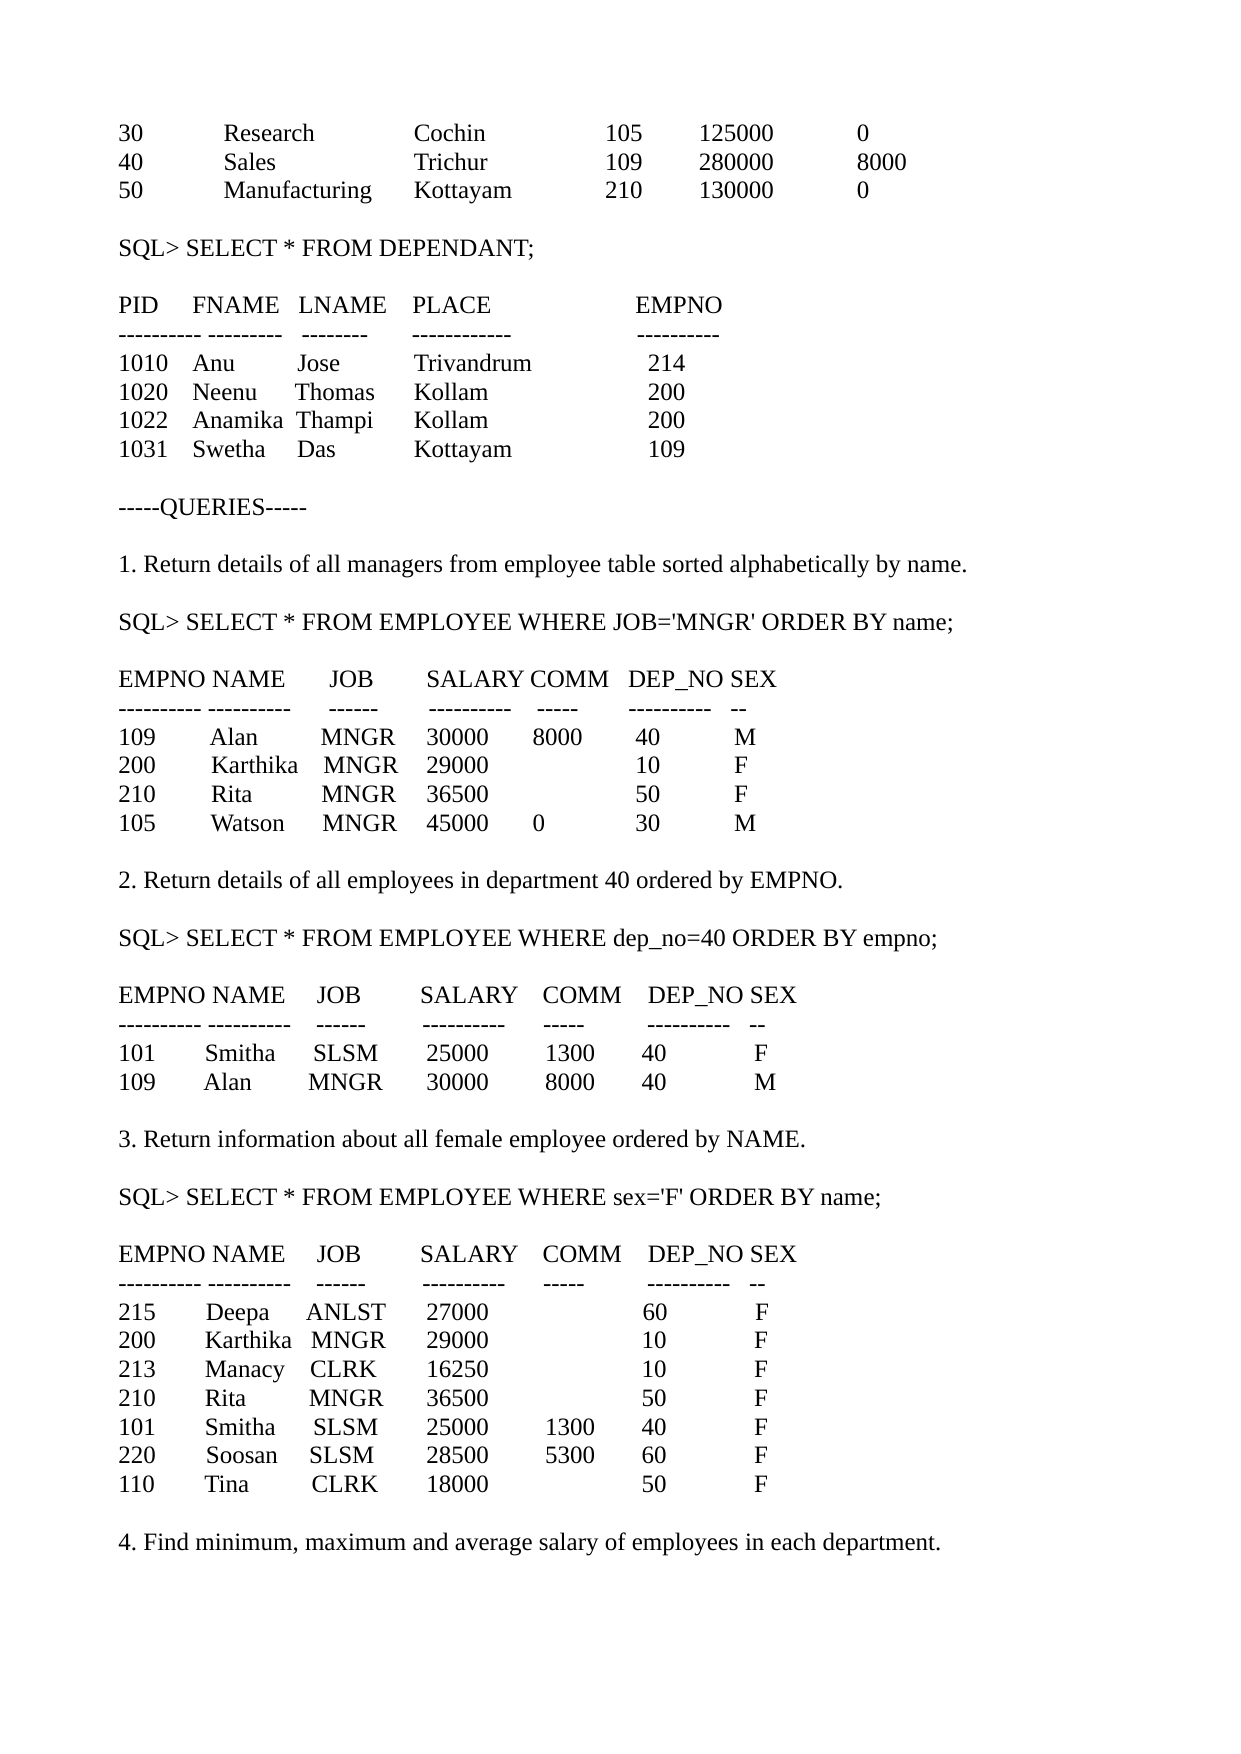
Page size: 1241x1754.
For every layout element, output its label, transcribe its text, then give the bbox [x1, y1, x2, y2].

text 109 Alan MNGR 30000 8000 40 M [118, 1067, 1122, 1096]
text 3. Return information about all female employee ordered by NAME. [118, 1124, 1122, 1153]
text 50 Manufacturing Kottayam 210 130000 0 [118, 176, 1122, 204]
text 109 Alan MNGR 30000 8000 40 M [118, 722, 1122, 751]
text 101 Smitha SLSM 25000 1300 40 F [118, 1412, 1122, 1441]
text 1010 Anu Jose Trivandrum 214 [118, 348, 1122, 377]
text 30 Research Cochin 105 125000 0 [118, 118, 1122, 147]
text 2. Return details of all employees in department 40 ordered by EMPNO. [118, 866, 1122, 894]
text 4. Find minimum, maximum and average salary of employees in each department. [118, 1527, 1122, 1556]
text EMPNO NAME JOB SALARY COMM DEP_NO SEX [118, 981, 1122, 1009]
text 200 Karthika MNGR 29000 10 F [118, 751, 1122, 779]
text 105 Watson MNGR 45000 0 30 M [118, 808, 1122, 837]
text SQL> SELECT * FROM EMPLOYEE WHERE dep_no=40 ORDER BY empno; [118, 923, 1122, 952]
text ---------- --------- -------- ------------ ---------- [118, 319, 1122, 348]
text 210 Rita MNGR 36500 50 F [118, 1383, 1122, 1412]
text ---------- ---------- ------ ---------- ----- ---------- -- [118, 1268, 1122, 1297]
text EMPNO NAME JOB SALARY COMM DEP_NO SEX [118, 1239, 1122, 1268]
text 1031 Swetha Das Kottayam 109 [118, 434, 1122, 463]
text 1. Return details of all managers from employee table sorted alphabetically by name. [118, 549, 1122, 578]
text 101 Smitha SLSM 25000 1300 40 F [118, 1038, 1122, 1067]
text 1020 Neenu Thomas Kollam 200 [118, 377, 1122, 406]
text SQL> SELECT * FROM EMPLOYEE WHERE JOB='MNGR' ORDER BY name; [118, 607, 1122, 636]
text ---------- ---------- ------ ---------- ----- ---------- -- [118, 1009, 1122, 1038]
text 40 Sales Trichur 109 280000 8000 [118, 147, 1122, 176]
text 1022 Anamika Thampi Kollam 200 [118, 406, 1122, 434]
text -----QUERIES----- [118, 492, 1122, 521]
text PID FNAME LNAME PLACE EMPNO [118, 291, 1122, 319]
text 213 Manacy CLRK 16250 10 F [118, 1354, 1122, 1383]
text 200 Karthika MNGR 29000 10 F [118, 1326, 1122, 1354]
text 110 Tina CLRK 18000 50 F [118, 1469, 1122, 1498]
text 210 Rita MNGR 36500 50 F [118, 779, 1122, 808]
text ---------- ---------- ------ ---------- ----- ---------- -- [118, 693, 1122, 722]
text EMPNO NAME JOB SALARY COMM DEP_NO SEX [118, 664, 1122, 693]
text 220 Soosan SLSM 28500 5300 60 F [118, 1441, 1122, 1469]
text 215 Deepa ANLST 27000 60 F [118, 1297, 1122, 1326]
text SQL> SELECT * FROM DEPENDANT; [118, 233, 1122, 262]
text SQL> SELECT * FROM EMPLOYEE WHERE sex='F' ORDER BY name; [118, 1182, 1122, 1211]
